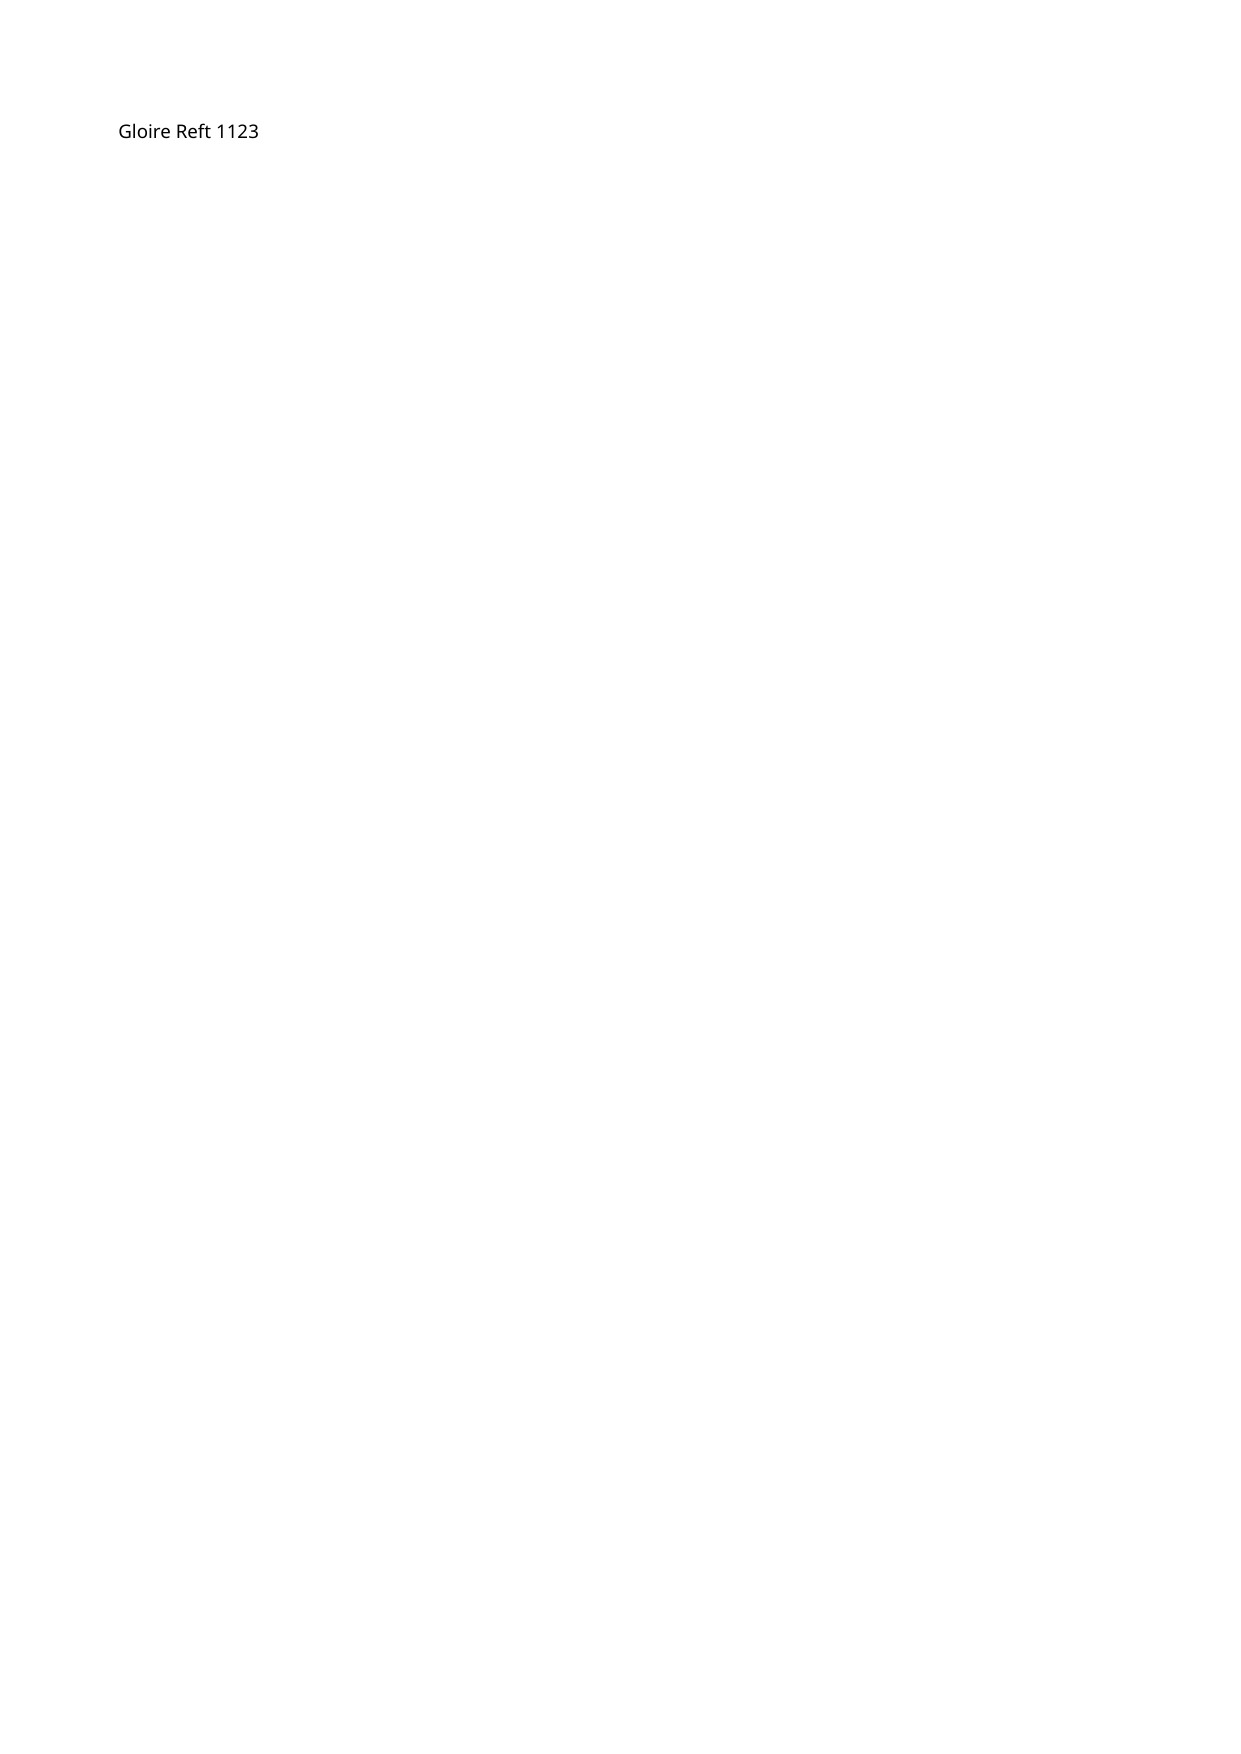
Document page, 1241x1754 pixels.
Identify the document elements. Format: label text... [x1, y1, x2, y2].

text Gloire Reft 1123 [118, 118, 1122, 144]
